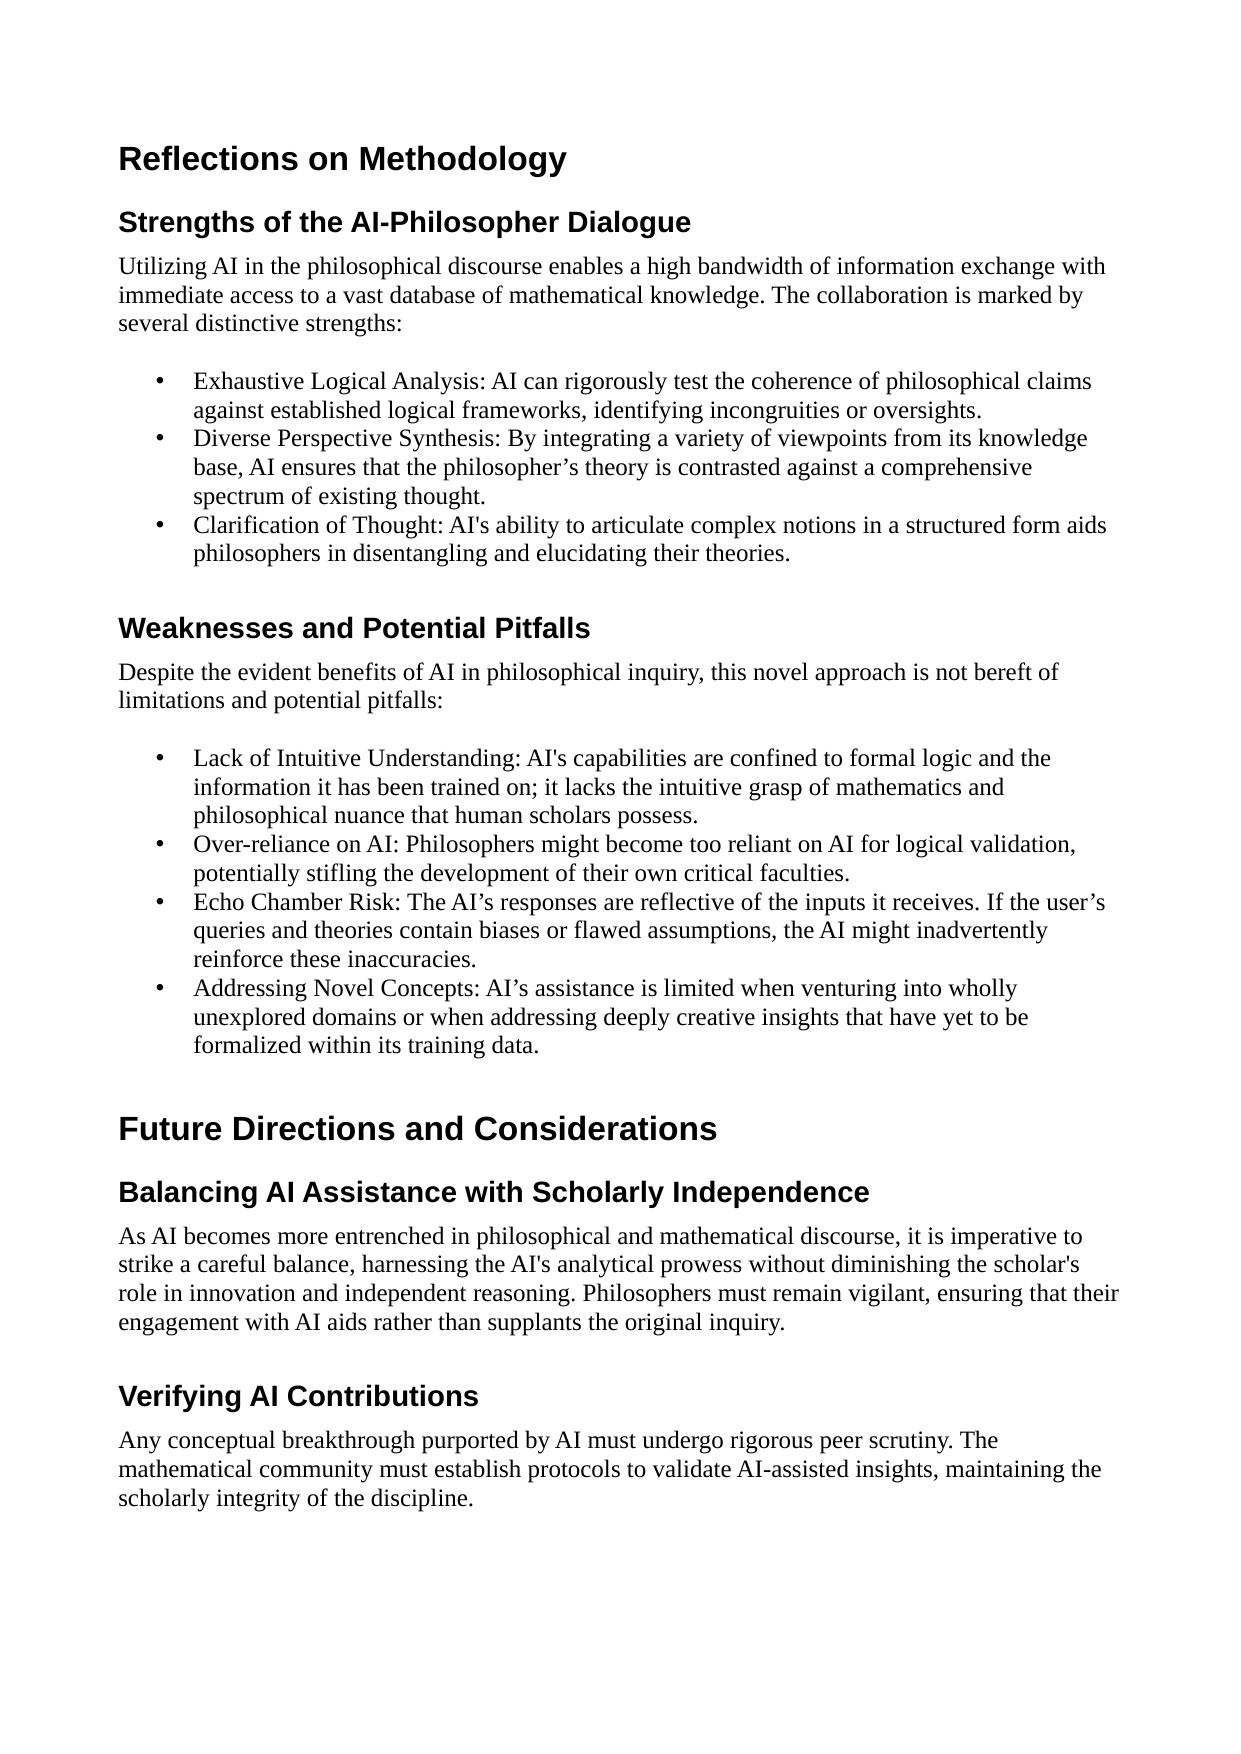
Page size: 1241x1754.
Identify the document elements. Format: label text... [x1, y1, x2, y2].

list Lack of Intuitive Understanding: AI's capabilities are confined to formal logic and the information it has been trained on; it lacks the intuitive grasp of mathematics and philosophical nuance that human scholars possess. [156, 743, 1122, 829]
subtitle Weaknesses and Potential Pitfalls [118, 611, 1122, 644]
list Over-reliance on AI: Philosophers might become too reliant on AI for logical validation, potentially stifling the development of their own critical faculties. [156, 829, 1122, 887]
subtitle Future Directions and Considerations [118, 1109, 1122, 1147]
text As AI becomes more entrenched in philosophical and mathematical discourse, it is imperative to strike a careful balance, harnessing the AI's analytical prowess without diminishing the scholar's role in innovation and independent reasoning. Philosophers must remain vigilant, ensuring that their engagement with AI aids rather than supplants the original inquiry. [118, 1221, 1122, 1336]
subtitle Reflections on Methodology [118, 139, 1122, 178]
subtitle Strengths of the AI-Philosopher Dialogue [118, 205, 1122, 238]
list Exhaustive Logical Analysis: AI can rigorously test the coherence of philosophical claims against established logical frameworks, identifying incongruities or oversights. [156, 366, 1122, 423]
text Any conceptual breakthrough purported by AI must undergo rigorous peer scrutiny. The mathematical community must establish protocols to validate AI-assisted insights, maintaining the scholarly integrity of the discipline. [118, 1425, 1122, 1512]
list Addressing Novel Concepts: AI’s assistance is limited when venturing into wholly unexplored domains or when addressing deeply creative insights that have yet to be formalized within its training data. [156, 973, 1122, 1059]
list Diverse Perspective Synthesis: By integrating a variety of viewpoints from its knowledge base, AI ensures that the philosopher’s theory is contrasted against a comprehensive spectrum of existing thought. [156, 423, 1122, 510]
list Clarification of Thought: AI's ability to articulate complex notions in a structured form aids philosophers in disentangling and elucidating their theories. [156, 510, 1122, 567]
list Echo Chamber Risk: The AI’s responses are reflective of the inputs it receives. If the user’s queries and theories contain biases or flawed assumptions, the AI might inadvertently reinforce these inaccuracies. [156, 887, 1122, 973]
subtitle Verifying AI Contributions [118, 1379, 1122, 1413]
text Utilizing AI in the philosophical discourse enables a high bandwidth of information exchange with immediate access to a vast database of mathematical knowledge. The collaboration is marked by several distinctive strengths: [118, 251, 1122, 337]
subtitle Balancing AI Assistance with Scholarly Independence [118, 1174, 1122, 1208]
text Despite the evident benefits of AI in philosophical inquiry, this novel approach is not bereft of limitations and potential pitfalls: [118, 657, 1122, 714]
